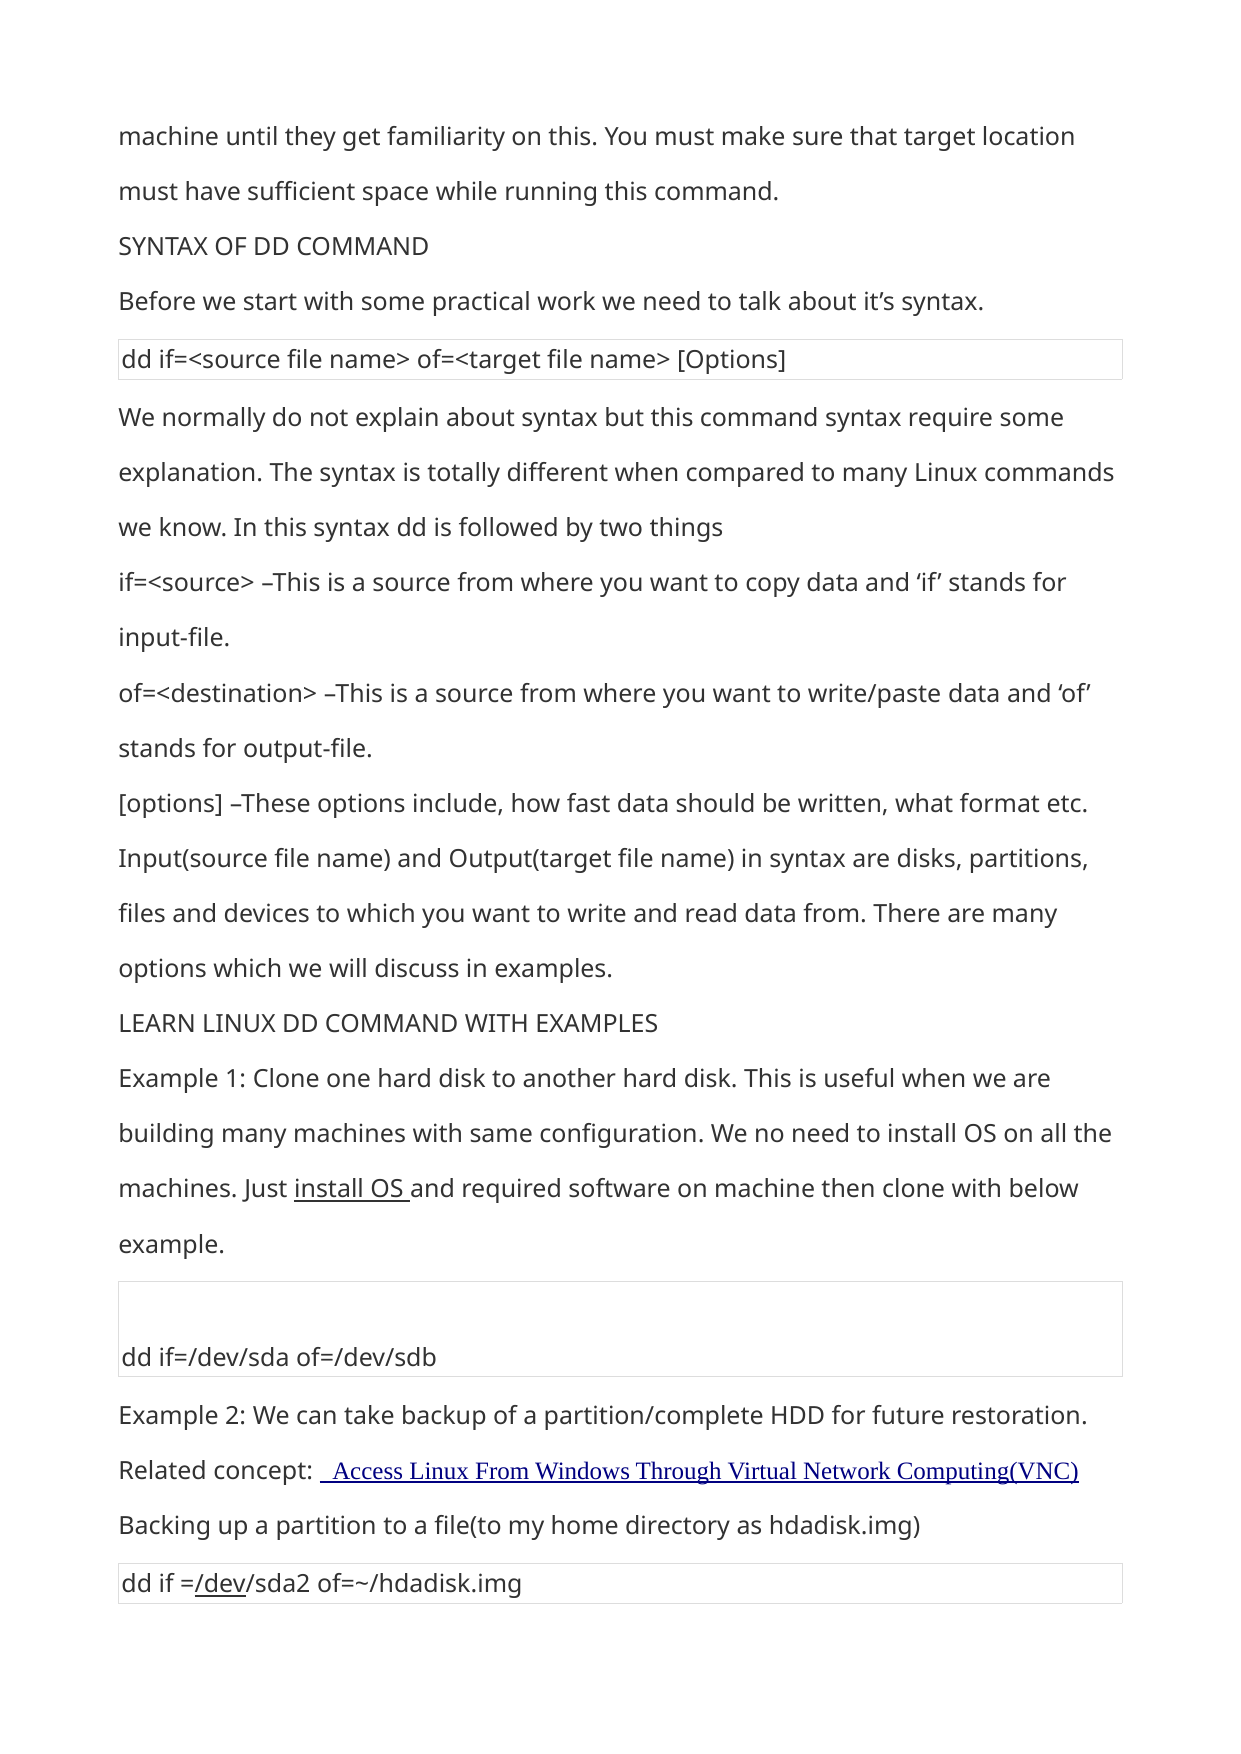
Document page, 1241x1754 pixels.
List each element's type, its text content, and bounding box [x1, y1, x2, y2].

text if=<source> –This is a source from where you want to copy data and ‘if’ stands for input-file. [118, 565, 1122, 654]
subtitle SYNTAX OF DD COMMAND [118, 228, 1122, 262]
text dd if=<source file name> of=<target file name> [Options] [119, 340, 1122, 379]
text We normally do not explain about syntax but this command syntax require some explanation. The syntax is totally different when compared to many Linux commands we know. In this syntax dd is followed by two things [118, 400, 1122, 544]
text Related concept: Access Linux From Windows Through Virtual Network Computing(VNC) [118, 1453, 1122, 1487]
text Example 1: Clone one hard disk to another hard disk. This is useful when we are building many machines with same configuration. We no need to install OS on all the machines. Just install OS and required software on machine then clone with below example. [118, 1061, 1122, 1260]
text [options] –These options include, how fast data should be written, what format etc. [118, 785, 1122, 819]
text dd if =/dev/sda2 of=~/hdadisk.img [119, 1564, 1122, 1603]
text of=<destination> –This is a source from where you want to write/paste data and ‘of’ stands for output-file. [118, 675, 1122, 764]
text machine until they get familiarity on this. You must make sure that target location must have sufficient space while running this command. [118, 118, 1122, 207]
text dd if=/dev/sda of=/dev/sdb [119, 1336, 1122, 1376]
text Before we start with some practical work we need to talk about it’s syntax. [118, 283, 1122, 317]
text Example 2: We can take backup of a partition/complete HDD for future restoration. [118, 1398, 1122, 1432]
subtitle LEARN LINUX DD COMMAND WITH EXAMPLES [118, 1006, 1122, 1040]
text Input(source file name) and Output(target file name) in syntax are disks, partitions, files and devices to which you want to write and read data from. There are many options which we will discuss in examples. [118, 841, 1122, 985]
text Backing up a partition to a file(to my home directory as hdadisk.img) [118, 1508, 1122, 1542]
